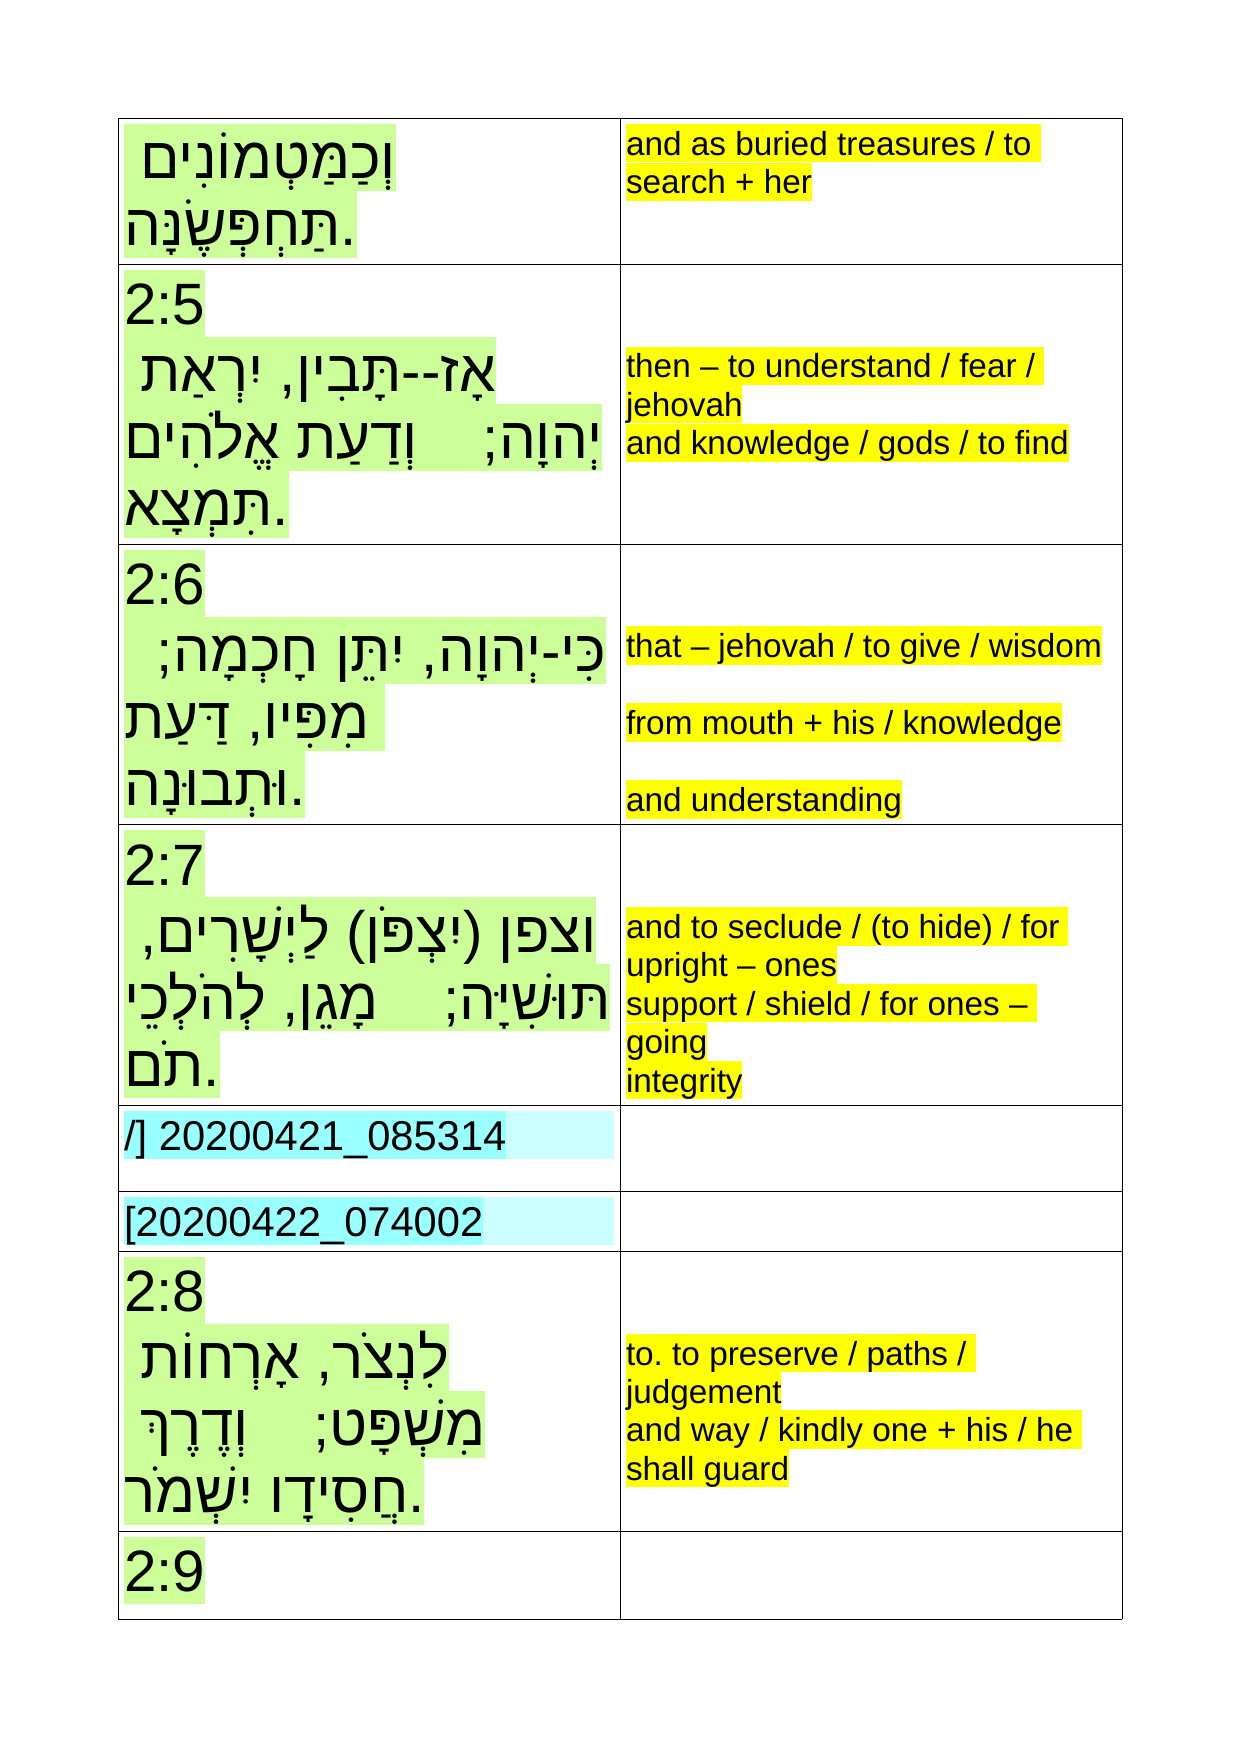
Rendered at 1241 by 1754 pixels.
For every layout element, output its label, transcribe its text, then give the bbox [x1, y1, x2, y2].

table_cell 2:7 וצפן (יִצְפֹּן) לַיְשָׁרִים, תּוּשִׁיָּה; מָגֵן, לְהֹלְכֵי תֹם. [119, 825, 620, 1105]
table_cell 2:9 אָז--תָּבִין, צֶדֶק וּמִשְׁפָּט; וּמֵישָׁרִים, כָּל-מַעְגַּל-טוֹב. [119, 1532, 620, 1619]
table_cell 2:5 אָז--תָּבִין, יִרְאַת יְהוָה; וְדַעַת אֱלֹהִים תִּמְצָא. [119, 265, 620, 544]
table_cell 2:8 לִנְצֹר, אָרְחוֹת מִשְׁפָּט; וְדֶרֶךְ חֲסִידָו יִשְׁמֹר. [119, 1252, 620, 1531]
table_cell [621, 1192, 1122, 1251]
table_cell [621, 1106, 1122, 1191]
table_cell and as buried treasures / to search + her [621, 119, 1122, 264]
table_cell [20200422_074002 [119, 1192, 620, 1251]
table_cell 2:4 אִם-תְּבַקְשֶׁנָּה כַכָּסֶף; וְכַמַּטְמוֹנִים תַּחְפְּשֶׂנָּה. [119, 119, 620, 264]
table_cell then – to understand / fear / jehovah and knowledge / gods / to find [621, 265, 1122, 544]
table_cell 2:6 כִּי-יְהוָה, יִתֵּן חָכְמָה; מִפִּיו, דַּעַת וּתְבוּנָה. [119, 545, 620, 824]
table_cell /] 20200421_085314 [119, 1106, 620, 1191]
table_cell to. to preserve / paths / judgement and way / kindly one + his / he shall guard [621, 1252, 1122, 1531]
table_cell and to seclude / (to hide) / for upright – ones support / shield / for ones – going integrity [621, 825, 1122, 1105]
table_cell [621, 1532, 1122, 1619]
table_cell that – jehovah / to give / wisdom from mouth + his / knowledge and understanding [621, 545, 1122, 824]
